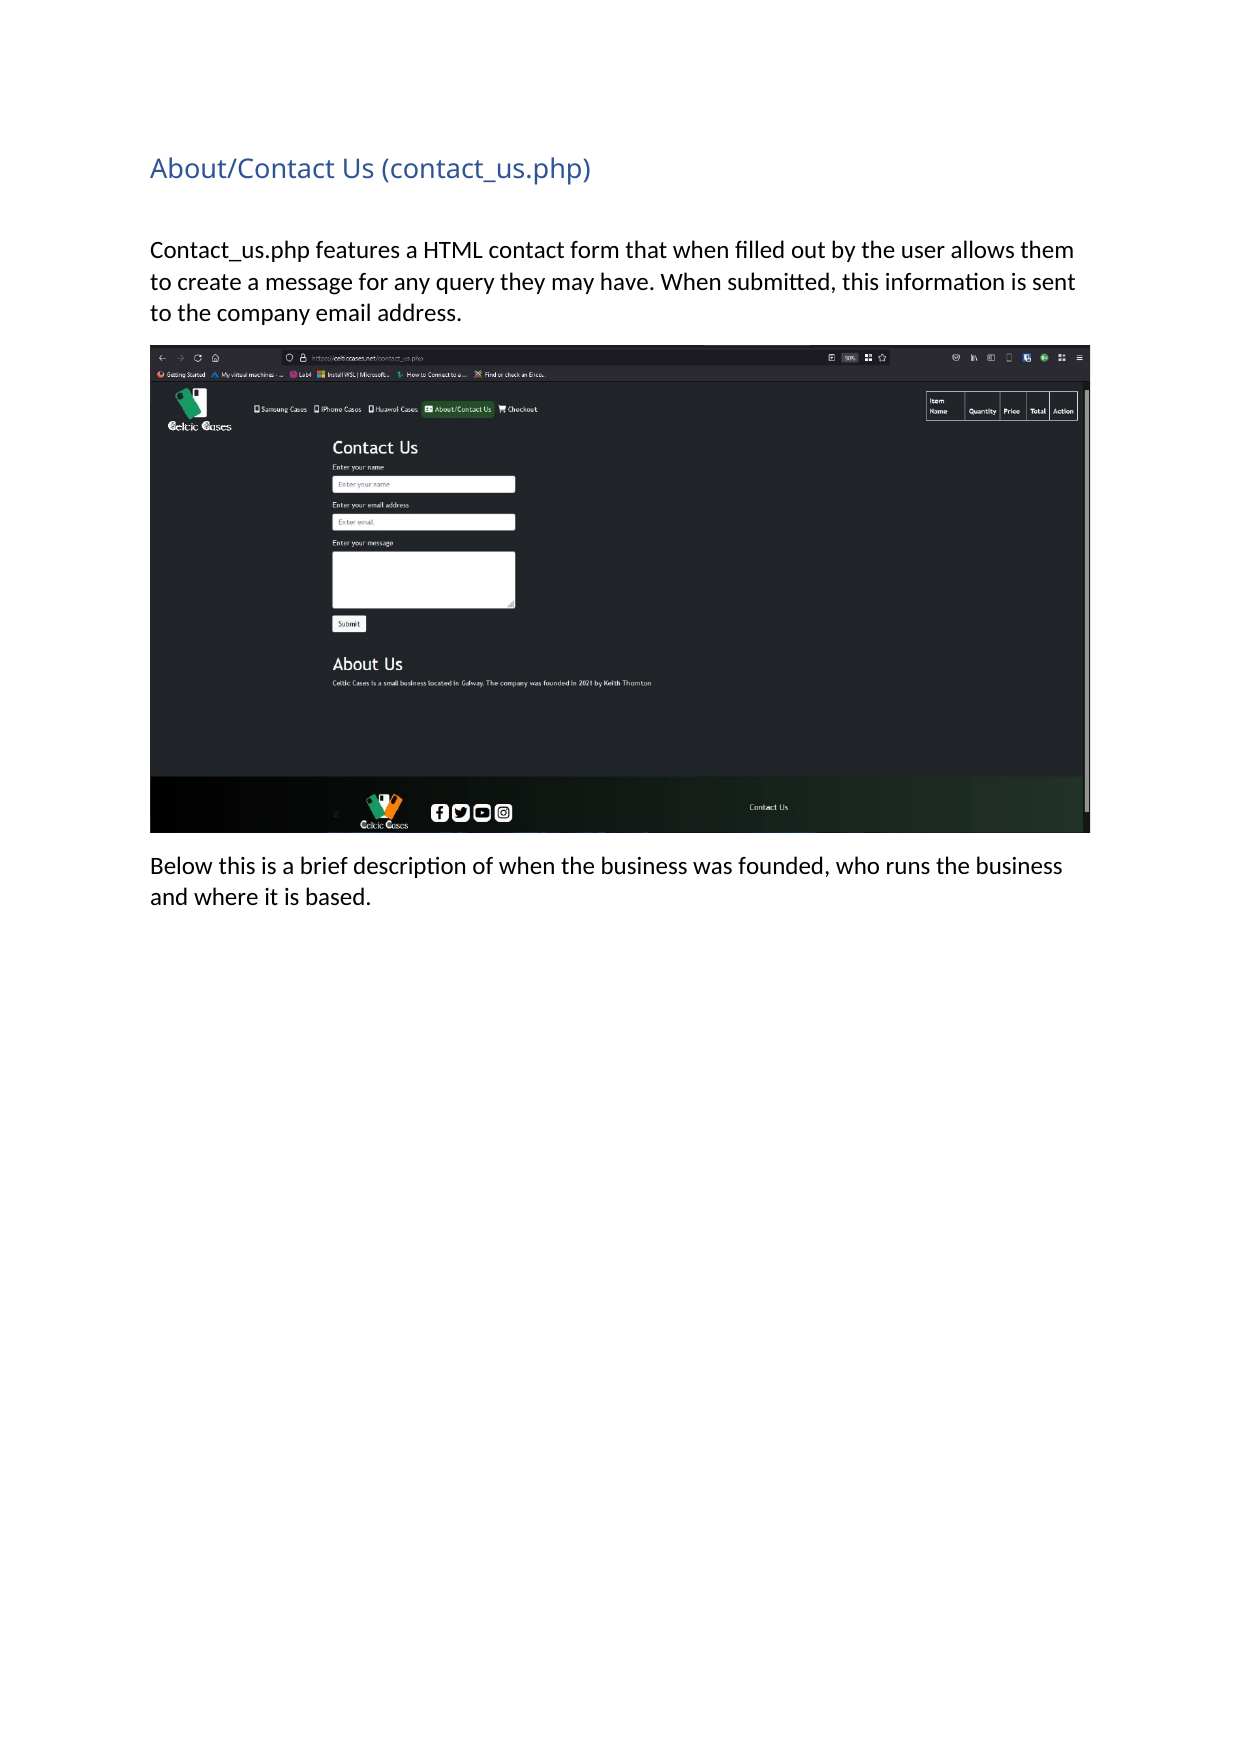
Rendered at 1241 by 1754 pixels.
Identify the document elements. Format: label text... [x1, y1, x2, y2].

text Contact_us.php features a HTML contact form that when filled out by the user allows them to create a message for any query they may have. When submitted, this information is sent to the company email address. [150, 234, 1090, 328]
subtitle About/Contact Us (contact_us.php) [150, 150, 1090, 187]
text Below this is a brief description of when the business was founded, who runs the business and where it is based. [150, 850, 1090, 912]
